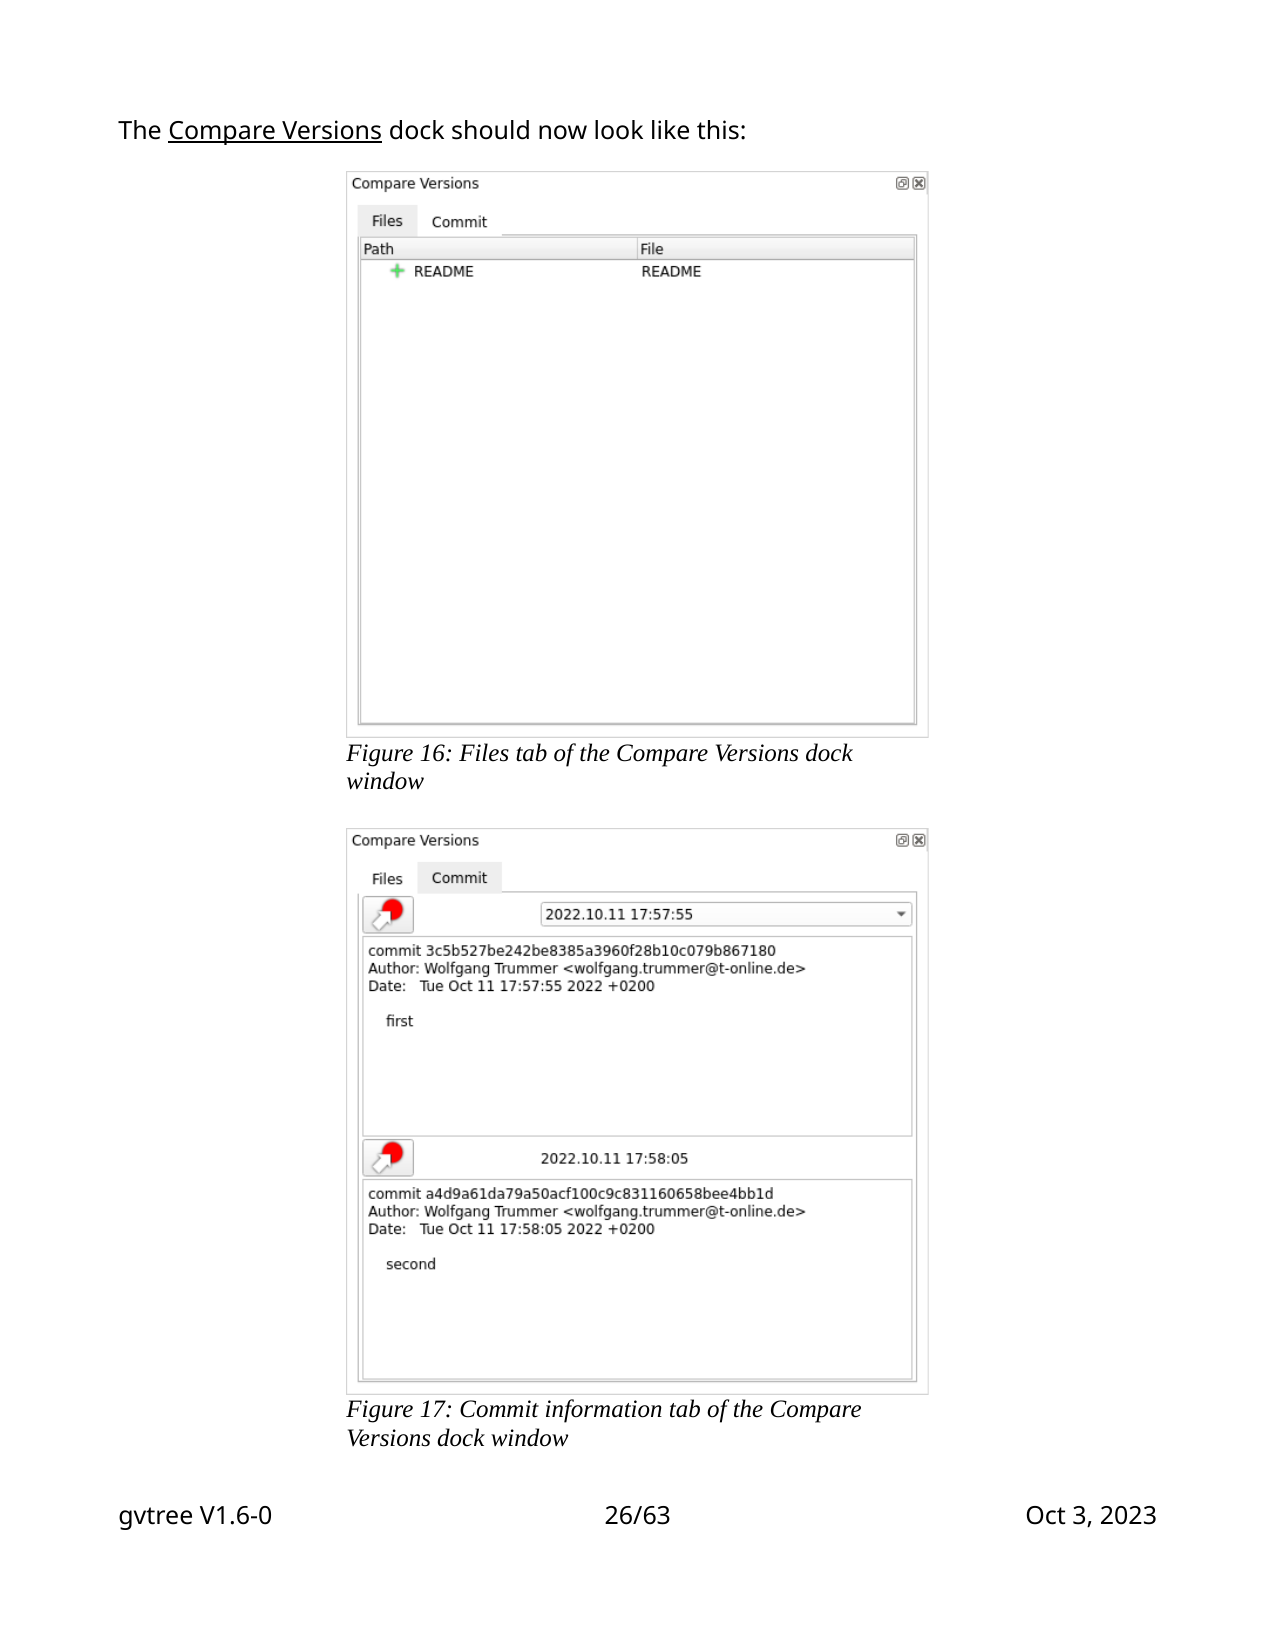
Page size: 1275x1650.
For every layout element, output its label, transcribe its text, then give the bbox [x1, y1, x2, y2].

text The Compare Versions dock should now look like this: [118, 118, 1157, 144]
text Figure 16: Files tab of the Compare Versions dock window [346, 738, 929, 795]
text Figure 17: Commit information tab of the Compare Versions dock window [346, 1395, 929, 1452]
picture [346, 828, 929, 1395]
picture [346, 171, 929, 738]
